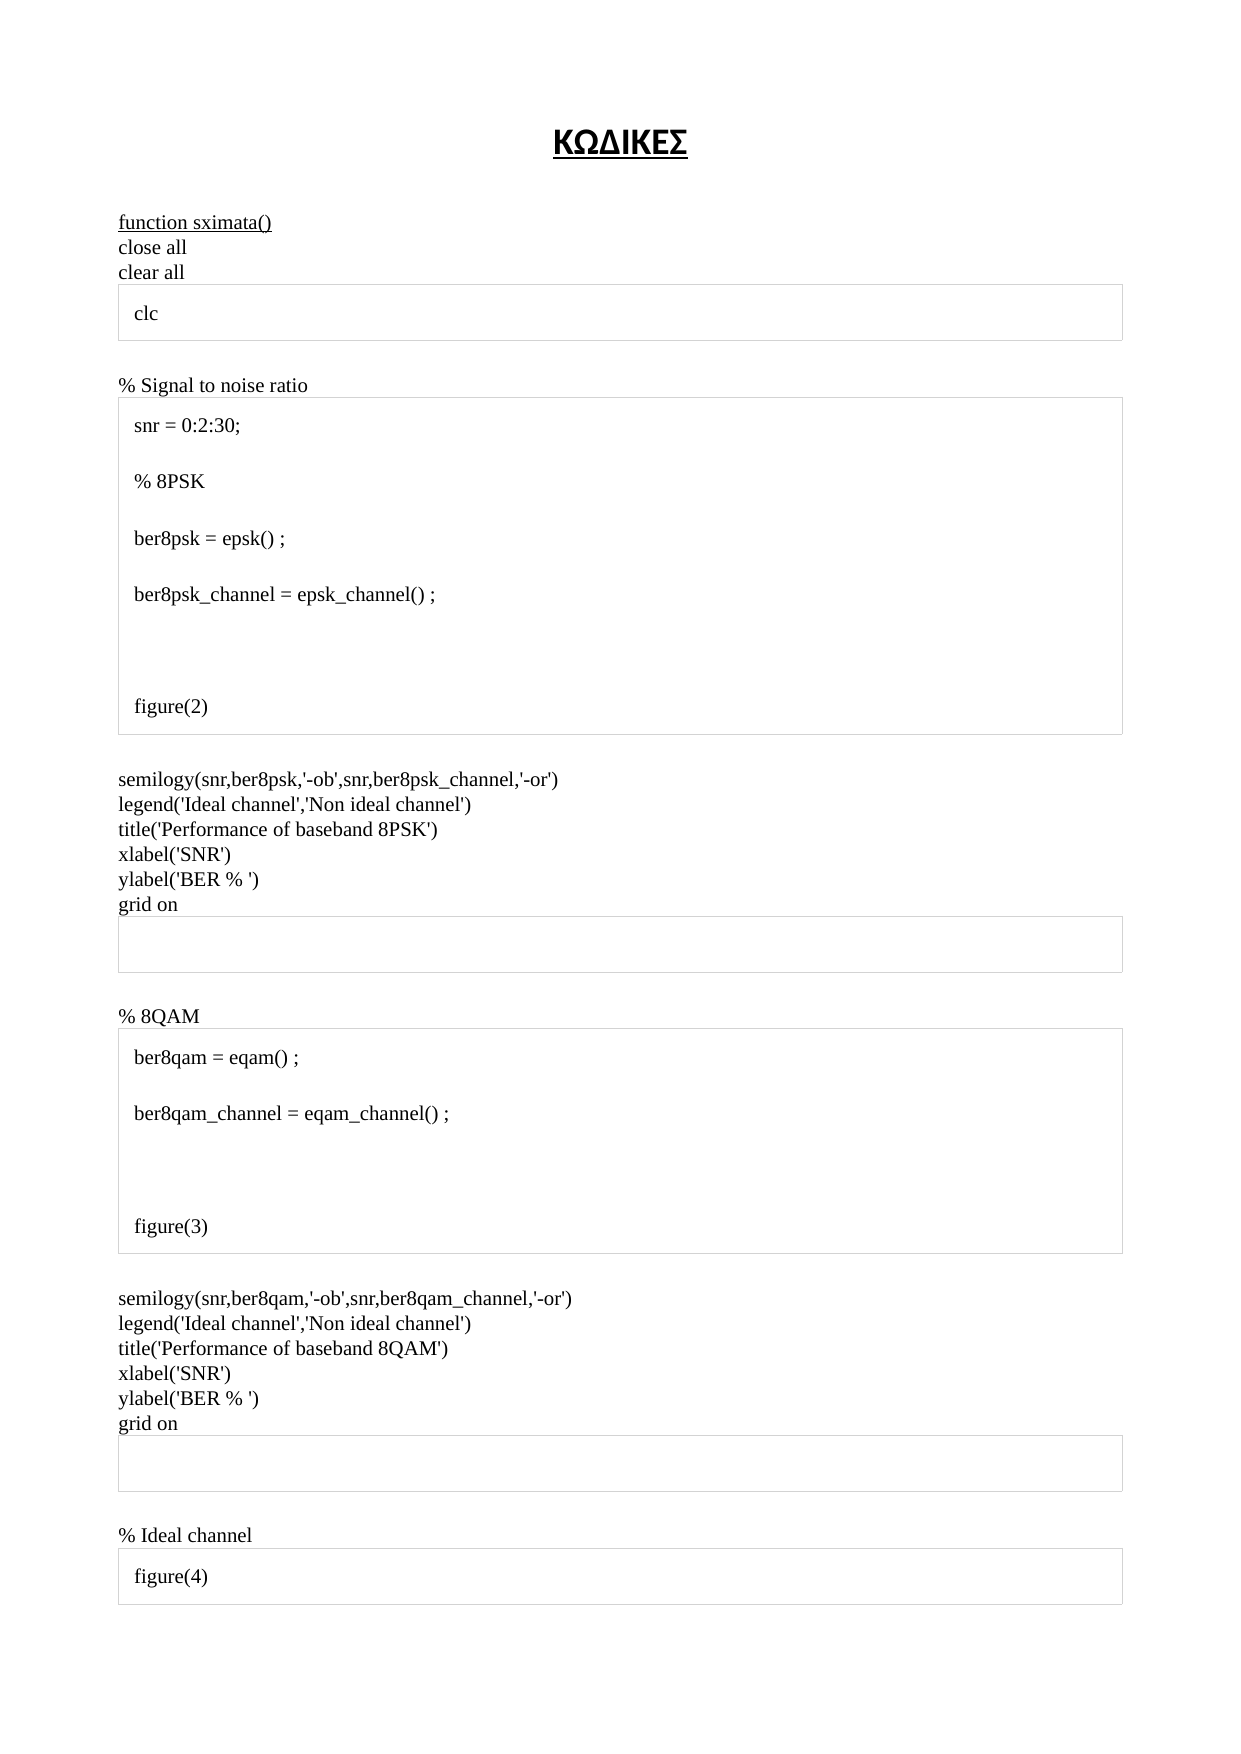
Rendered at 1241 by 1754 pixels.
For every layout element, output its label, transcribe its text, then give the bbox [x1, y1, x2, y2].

text ber8psk = epsk() ; [119, 509, 1122, 550]
text ber8psk_channel = epsk_channel() ; [119, 565, 1122, 606]
text ΚΩΔΙΚΕΣ [118, 118, 1122, 164]
text close all [118, 234, 1122, 259]
text function sximata() [118, 210, 1122, 234]
text figure(4) [119, 1549, 1122, 1604]
text ylabel('BER % ') [118, 866, 1122, 891]
text figure(2) [119, 678, 1122, 734]
text clear all [118, 259, 1122, 284]
text legend('Ideal channel','Non ideal channel') [118, 791, 1122, 816]
text semilogy(snr,ber8psk,'-ob',snr,ber8psk_channel,'-or') [118, 766, 1122, 791]
text % 8PSK [119, 453, 1122, 493]
text xlabel('SNR') [118, 841, 1122, 866]
text figure(3) [119, 1197, 1122, 1253]
text snr = 0:2:30; [119, 398, 1122, 437]
text semilogy(snr,ber8qam,'-ob',snr,ber8qam_channel,'-or') [118, 1285, 1122, 1310]
text grid on [118, 891, 1122, 916]
text % Signal to noise ratio [118, 372, 1122, 397]
text grid on [118, 1410, 1122, 1435]
text title('Performance of baseband 8PSK') [118, 816, 1122, 841]
text % 8QAM [118, 1003, 1122, 1028]
text ber8qam = eqam() ; [119, 1029, 1122, 1069]
text clc [119, 285, 1122, 340]
text ber8qam_channel = eqam_channel() ; [119, 1084, 1122, 1125]
text % Ideal channel [118, 1522, 1122, 1547]
text xlabel('SNR') [118, 1360, 1122, 1385]
text ylabel('BER % ') [118, 1385, 1122, 1410]
text title('Performance of baseband 8QAM') [118, 1335, 1122, 1360]
text legend('Ideal channel','Non ideal channel') [118, 1310, 1122, 1335]
